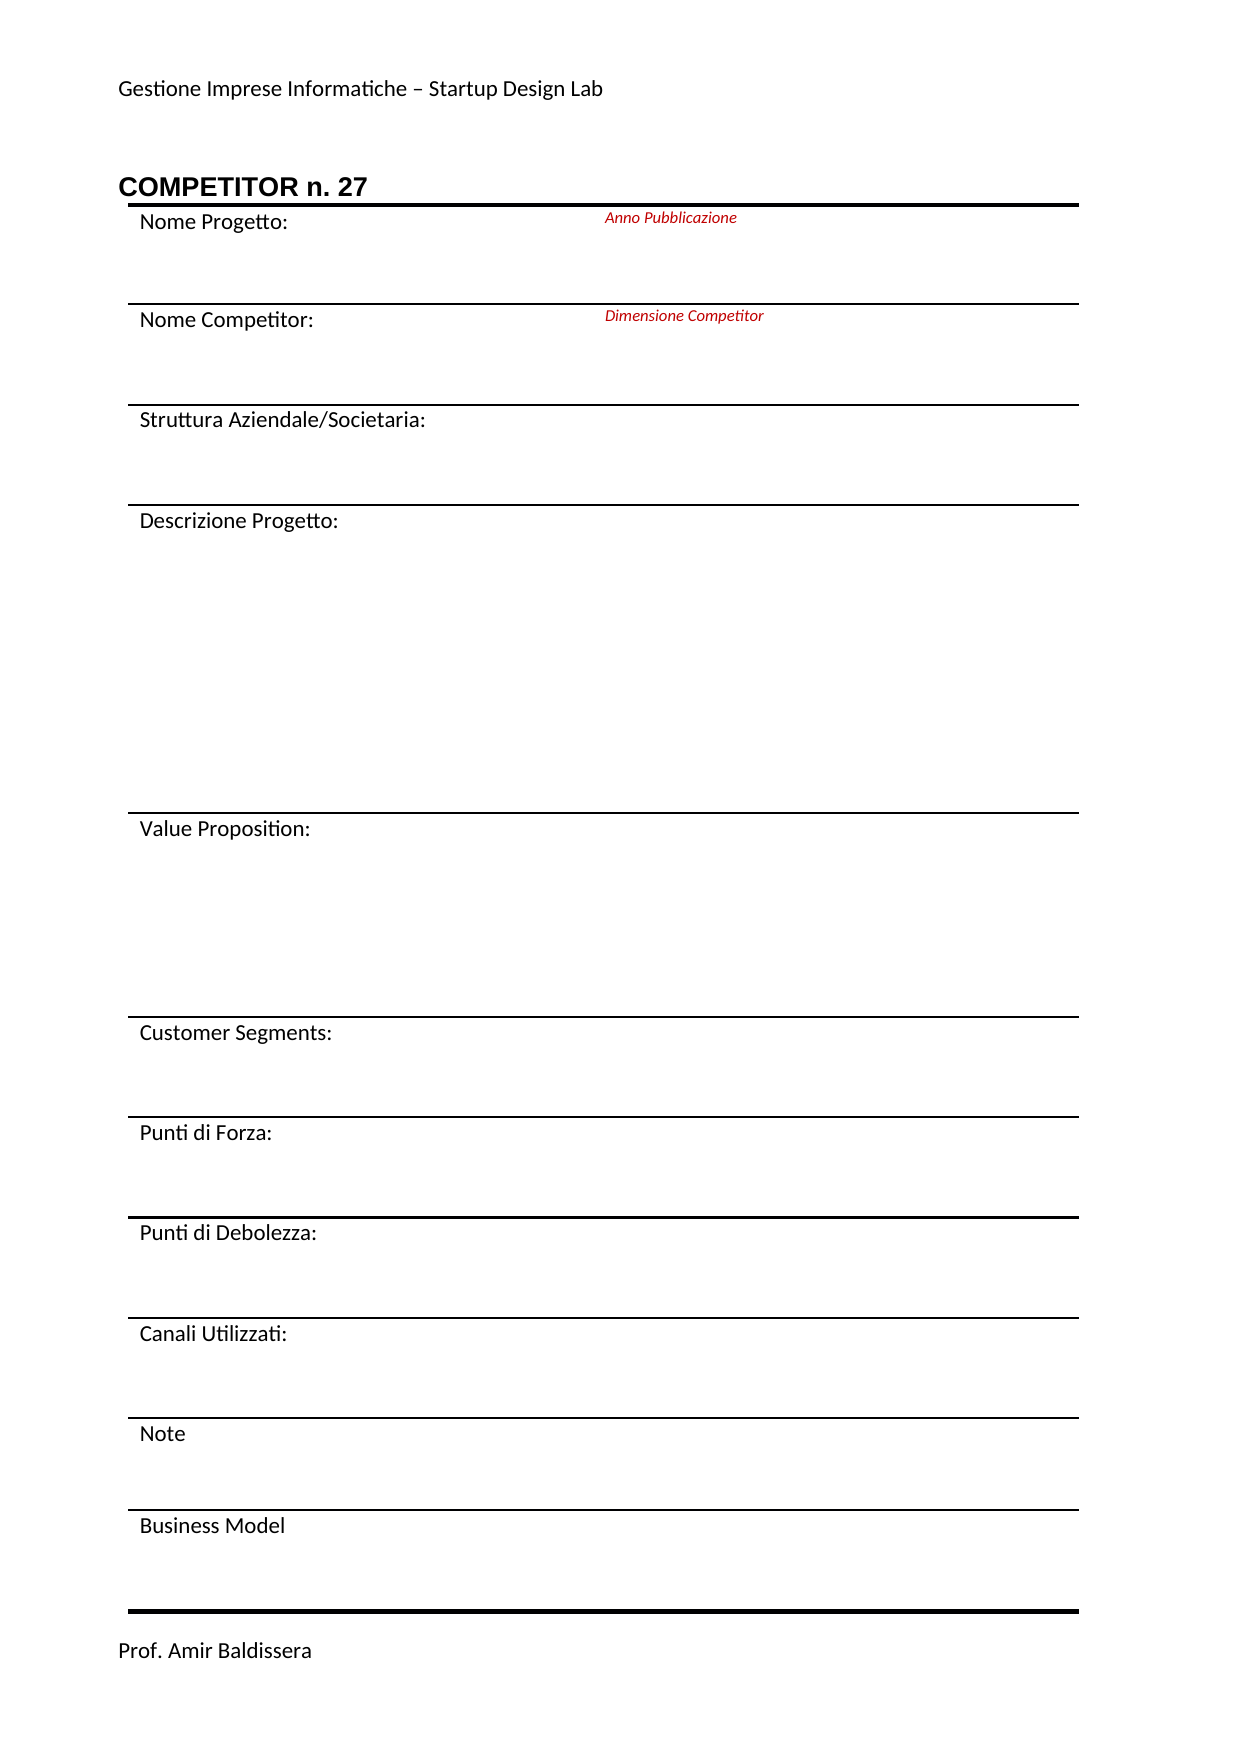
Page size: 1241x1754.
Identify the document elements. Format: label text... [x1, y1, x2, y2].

table_header Anno Pubblicazione [594, 207, 1078, 303]
table_cell Punti di Forza: [128, 1118, 1078, 1216]
table_header Nome Progetto: [128, 207, 593, 303]
table_cell Business Model [128, 1511, 1078, 1609]
table_cell Descrizione Progetto: [128, 506, 1078, 812]
table_cell Struttura Aziendale/Societaria: [128, 406, 1078, 504]
table_cell Canali Utilizzati: [128, 1319, 1078, 1417]
table_cell Punti di Debolezza: [128, 1219, 1078, 1317]
table_cell Dimensione Competitor [594, 305, 1078, 403]
table_cell Customer Segments: [128, 1018, 1078, 1116]
table_cell Value Proposition: [128, 814, 1078, 1016]
table_cell Note [128, 1419, 1078, 1509]
subtitle COMPETITOR n. 27 [118, 171, 1122, 203]
table_cell Nome Competitor: [128, 305, 593, 403]
